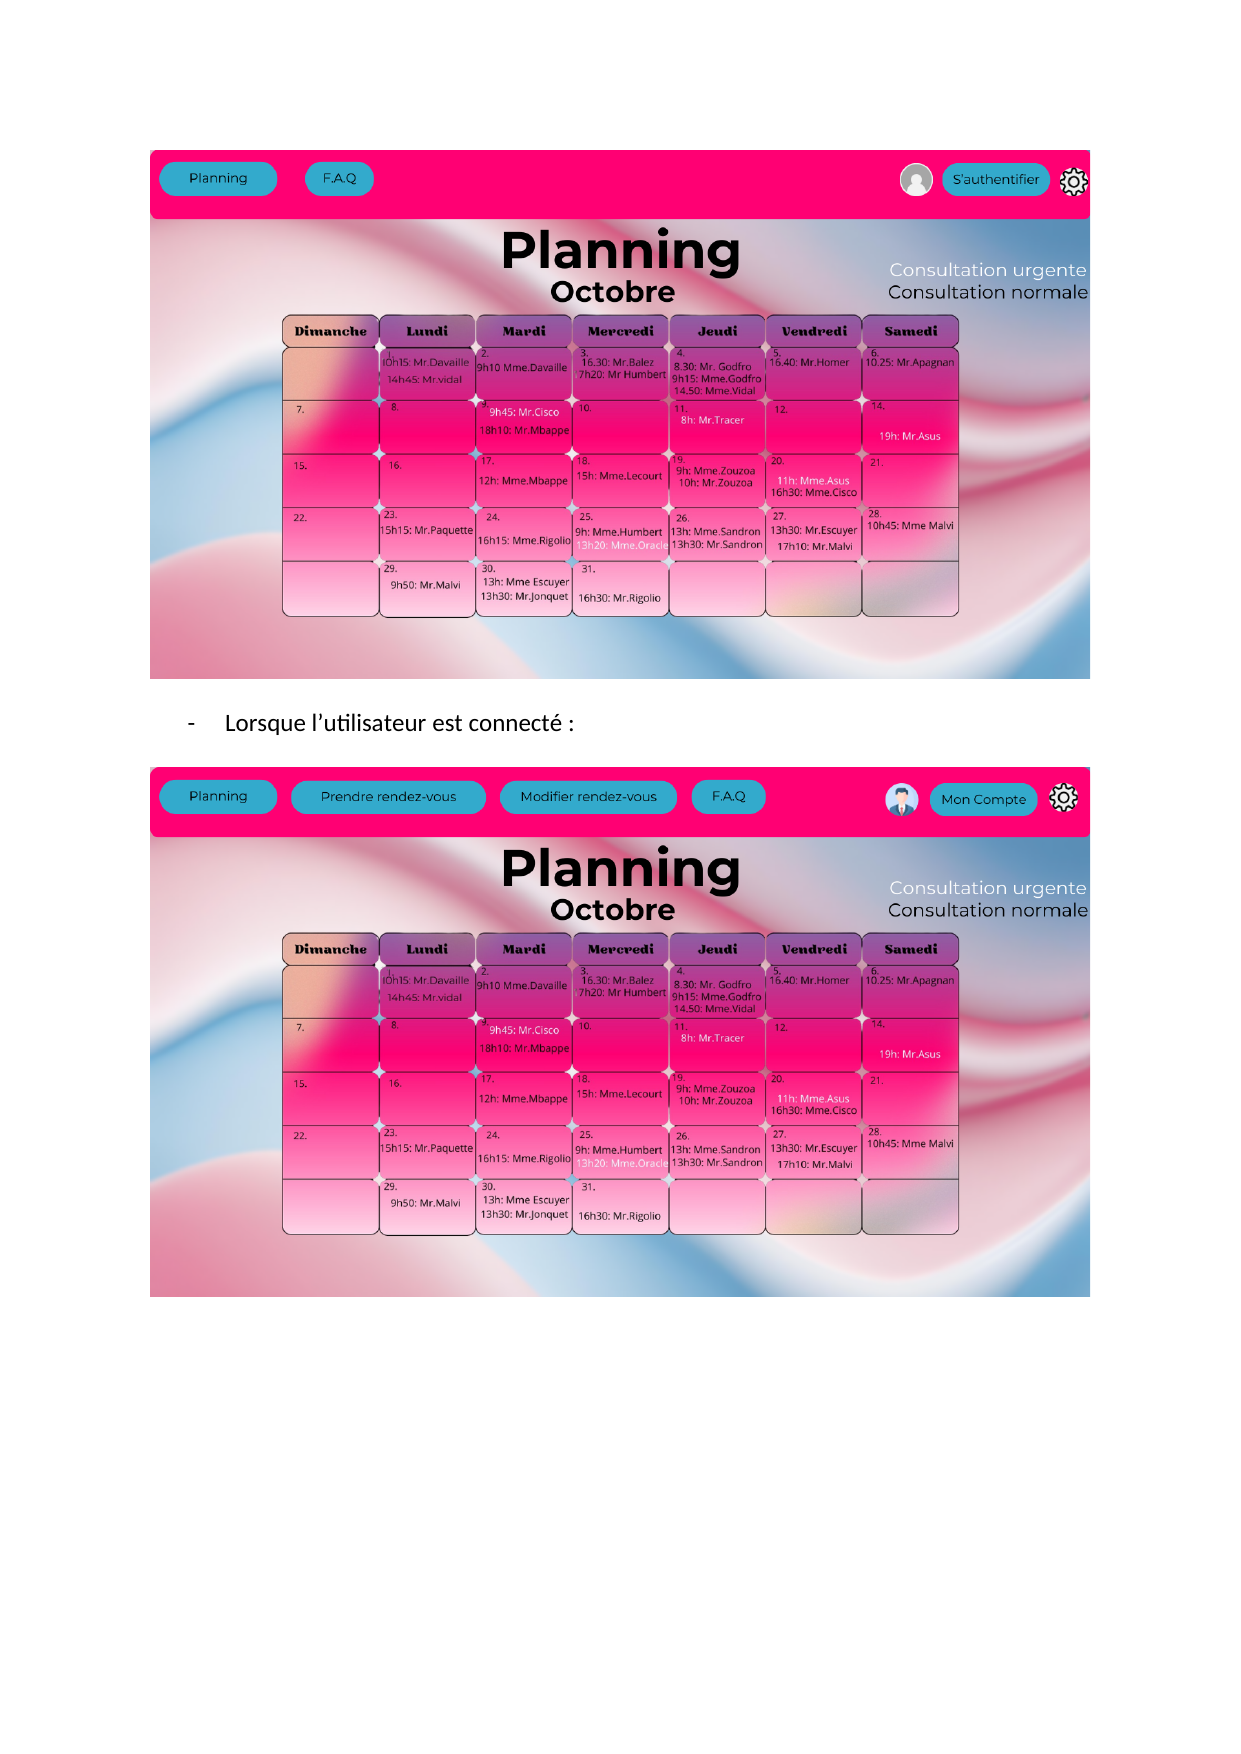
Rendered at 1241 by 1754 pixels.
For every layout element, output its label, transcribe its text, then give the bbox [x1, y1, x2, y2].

list Lorsque l’utilisateur est connecté : [187, 707, 1090, 737]
